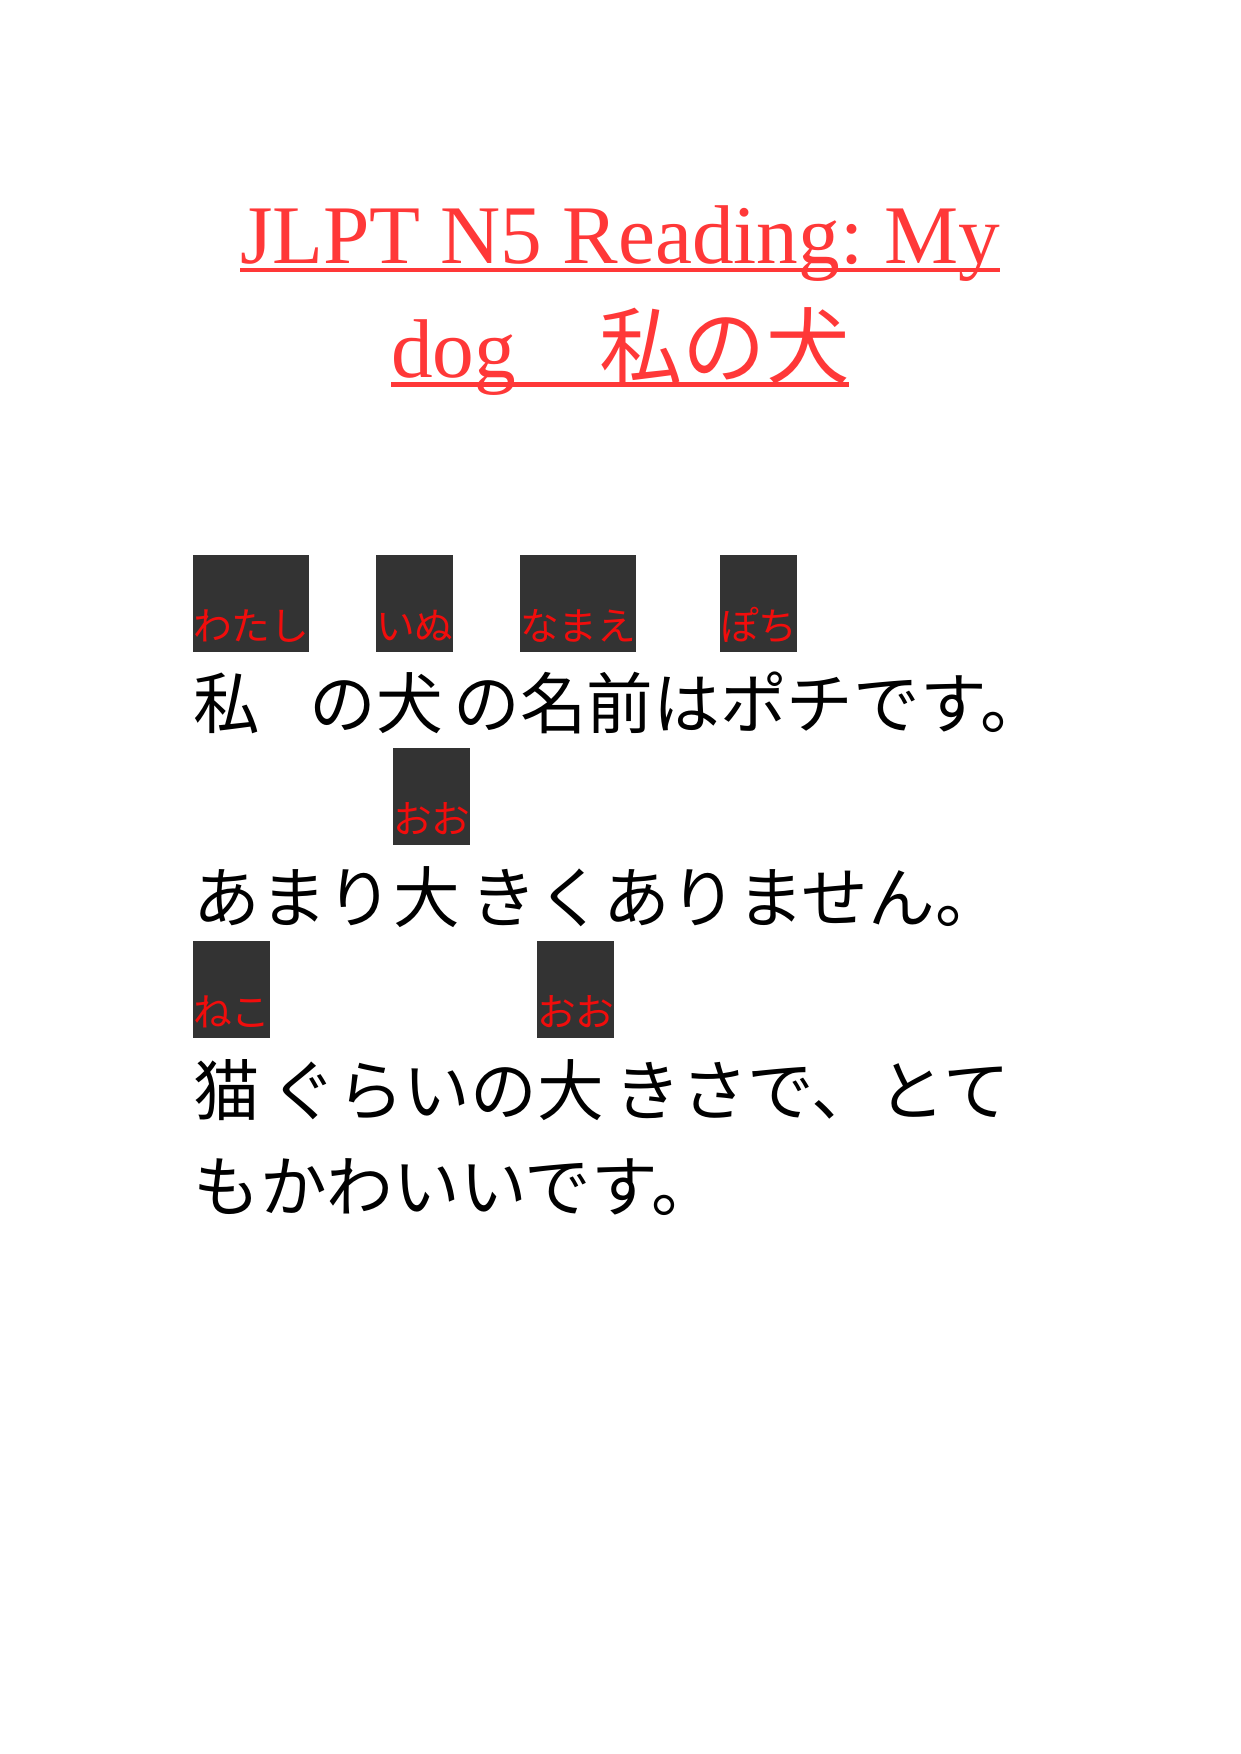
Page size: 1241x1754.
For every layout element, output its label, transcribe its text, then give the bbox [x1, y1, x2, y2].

text JLPT N5 Reading: My dog 私の犬 [193, 185, 1047, 402]
text 私わたしの犬いぬの名前なまえはポチぽちです。あまり大おおきくありません。猫ねこぐらいの大おおきさで、とてもかわいいです。 [193, 555, 1047, 1231]
